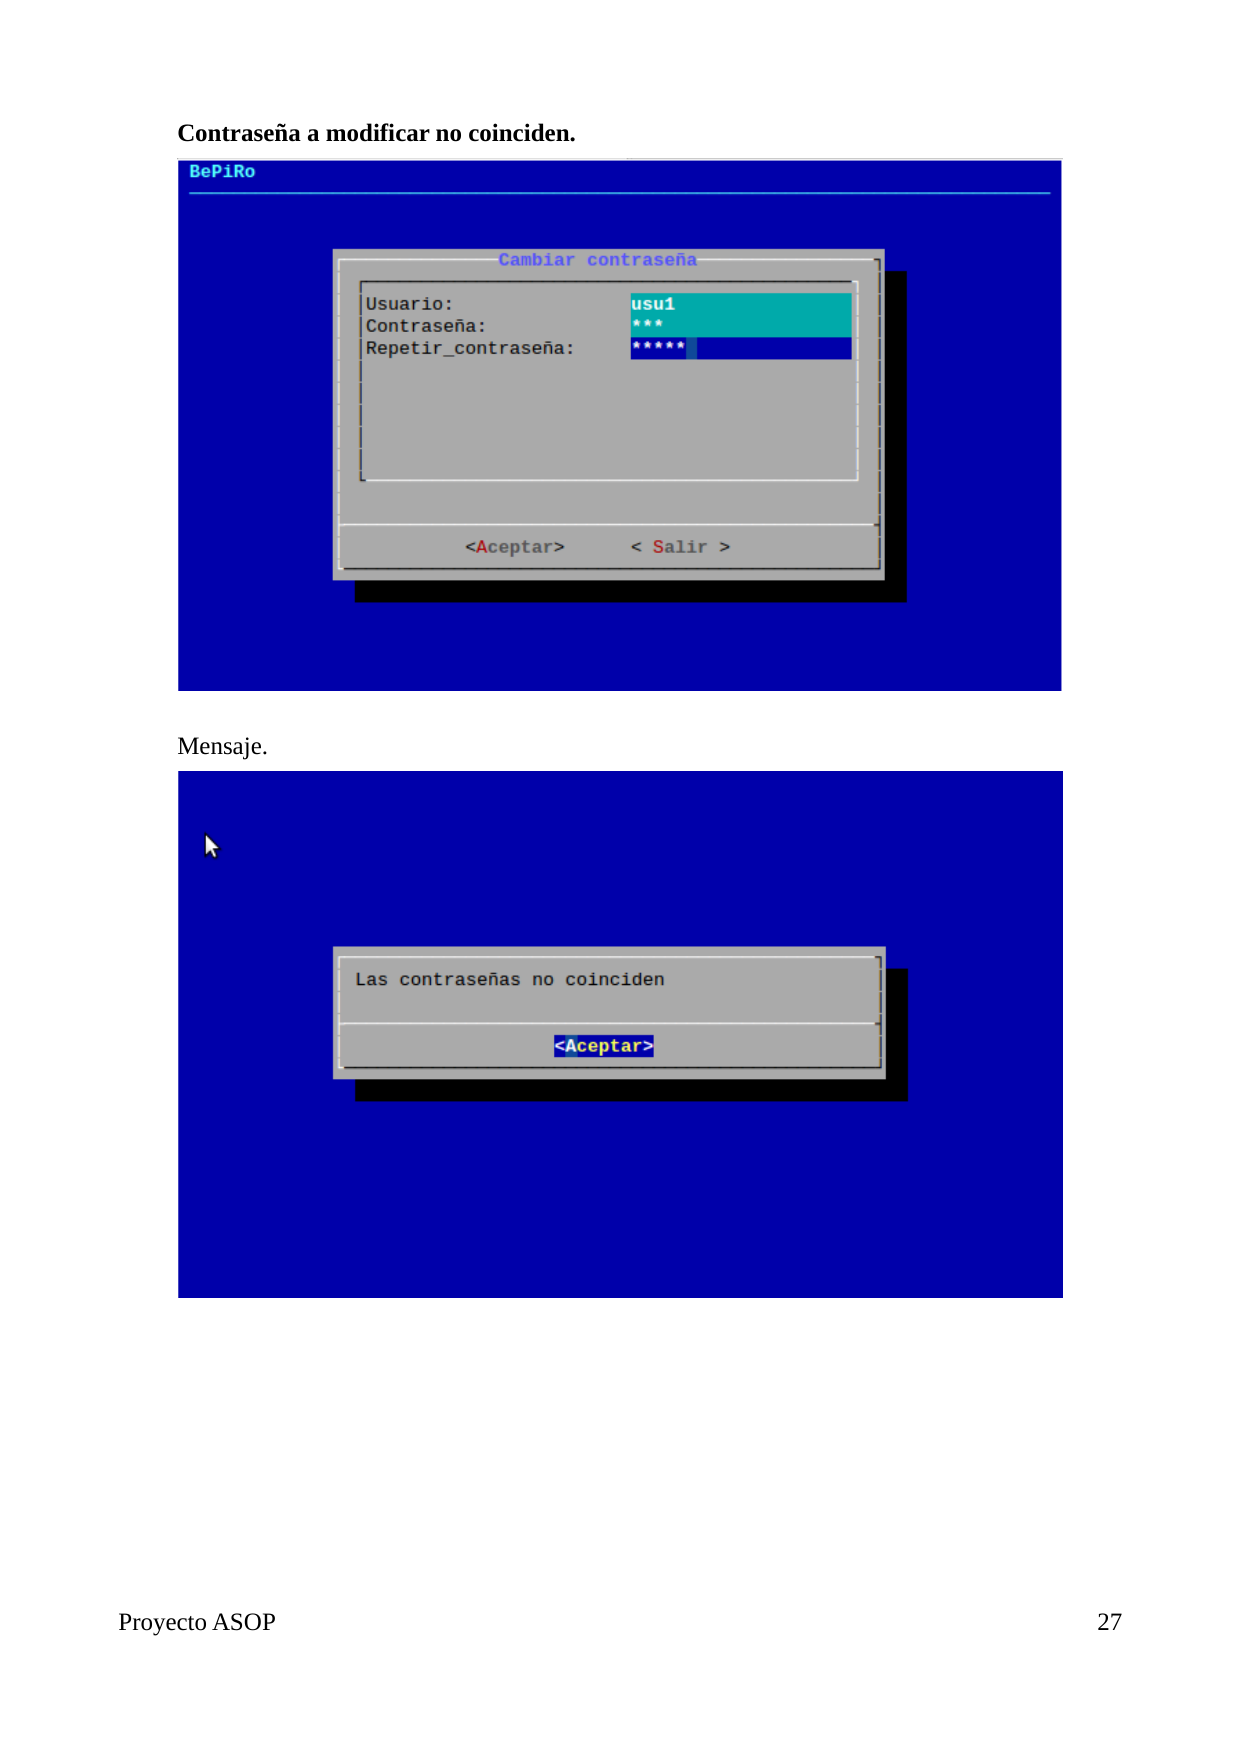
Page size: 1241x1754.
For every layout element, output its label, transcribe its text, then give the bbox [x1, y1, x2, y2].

text Mensaje. [148, 731, 1116, 760]
text Contraseña a modificar no coinciden. [148, 118, 1116, 147]
picture [177, 158, 1063, 691]
picture [177, 771, 1063, 1298]
